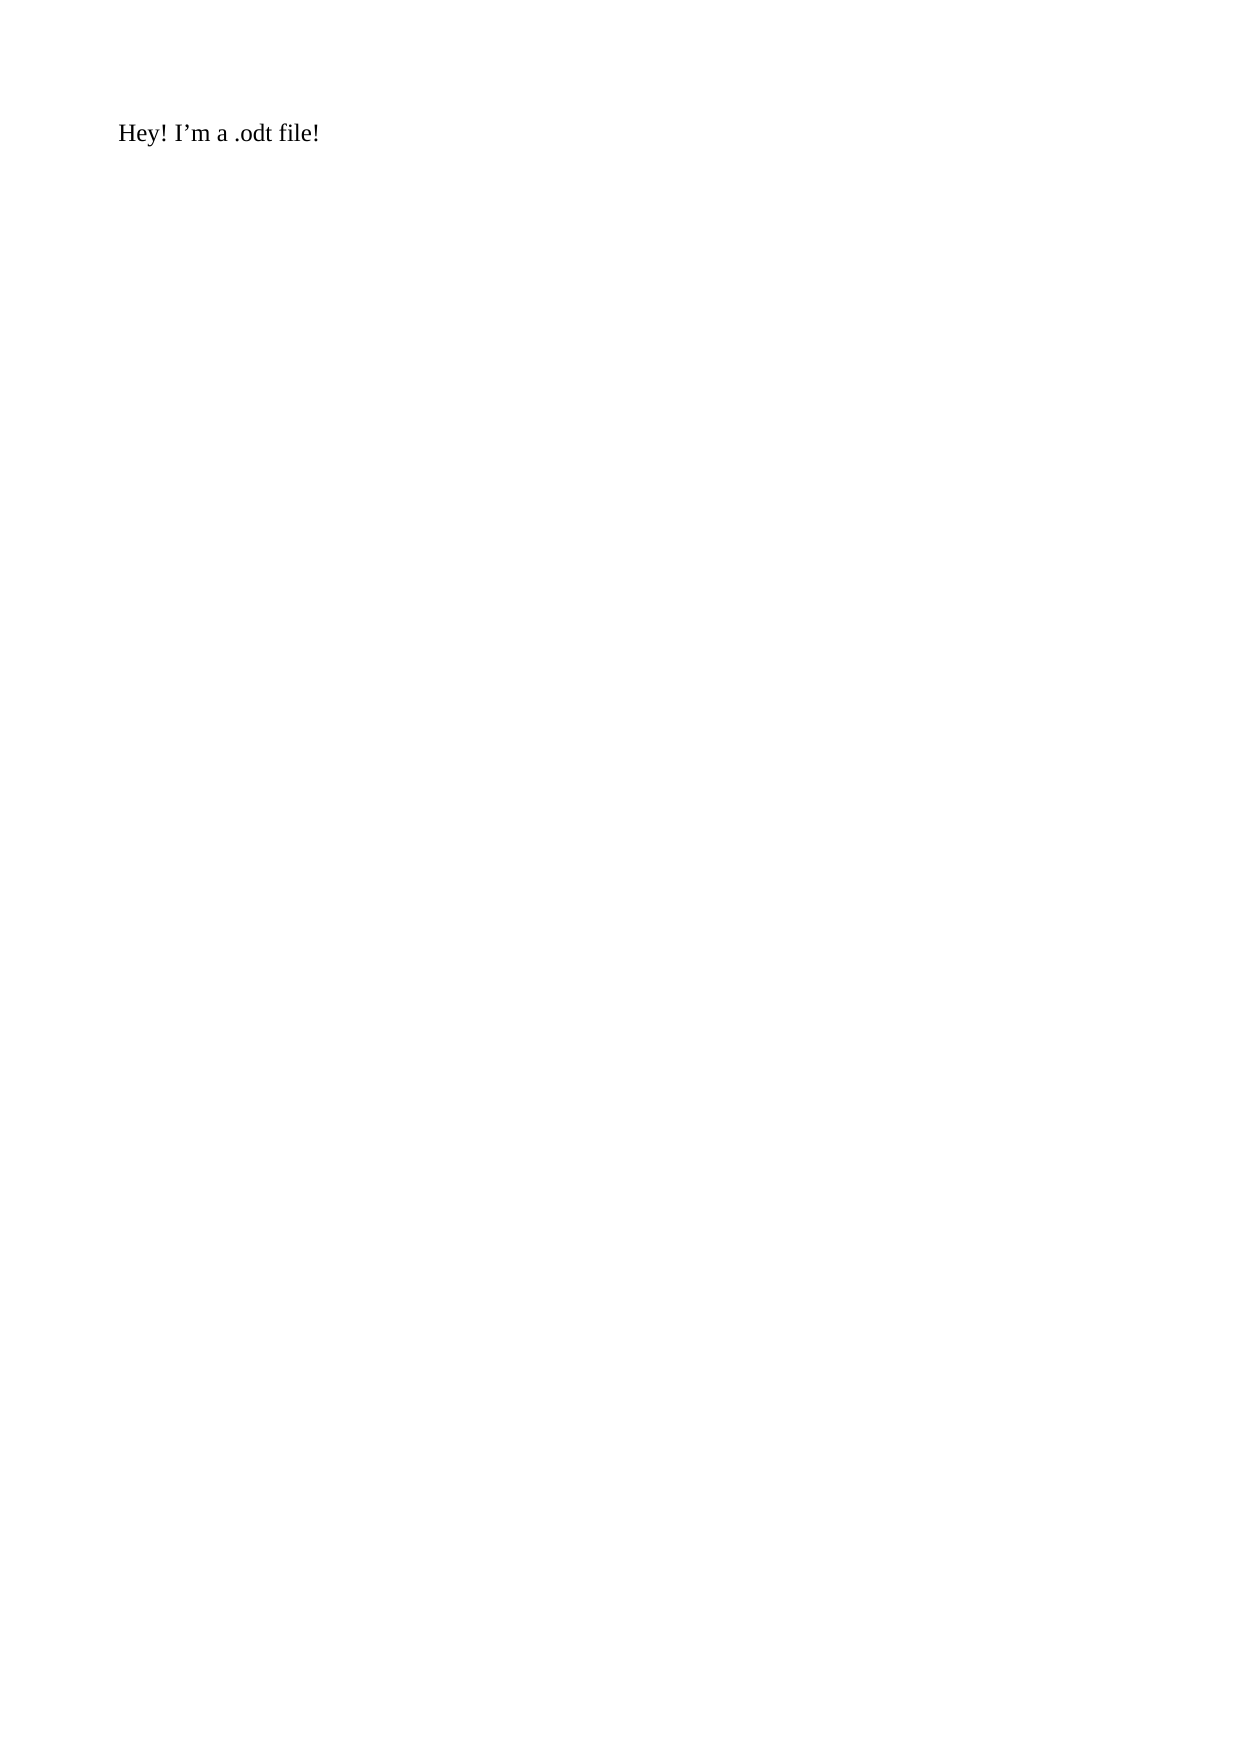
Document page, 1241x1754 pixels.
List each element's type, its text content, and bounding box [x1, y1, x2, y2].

text Hey! I’m a .odt file! [118, 118, 1122, 147]
